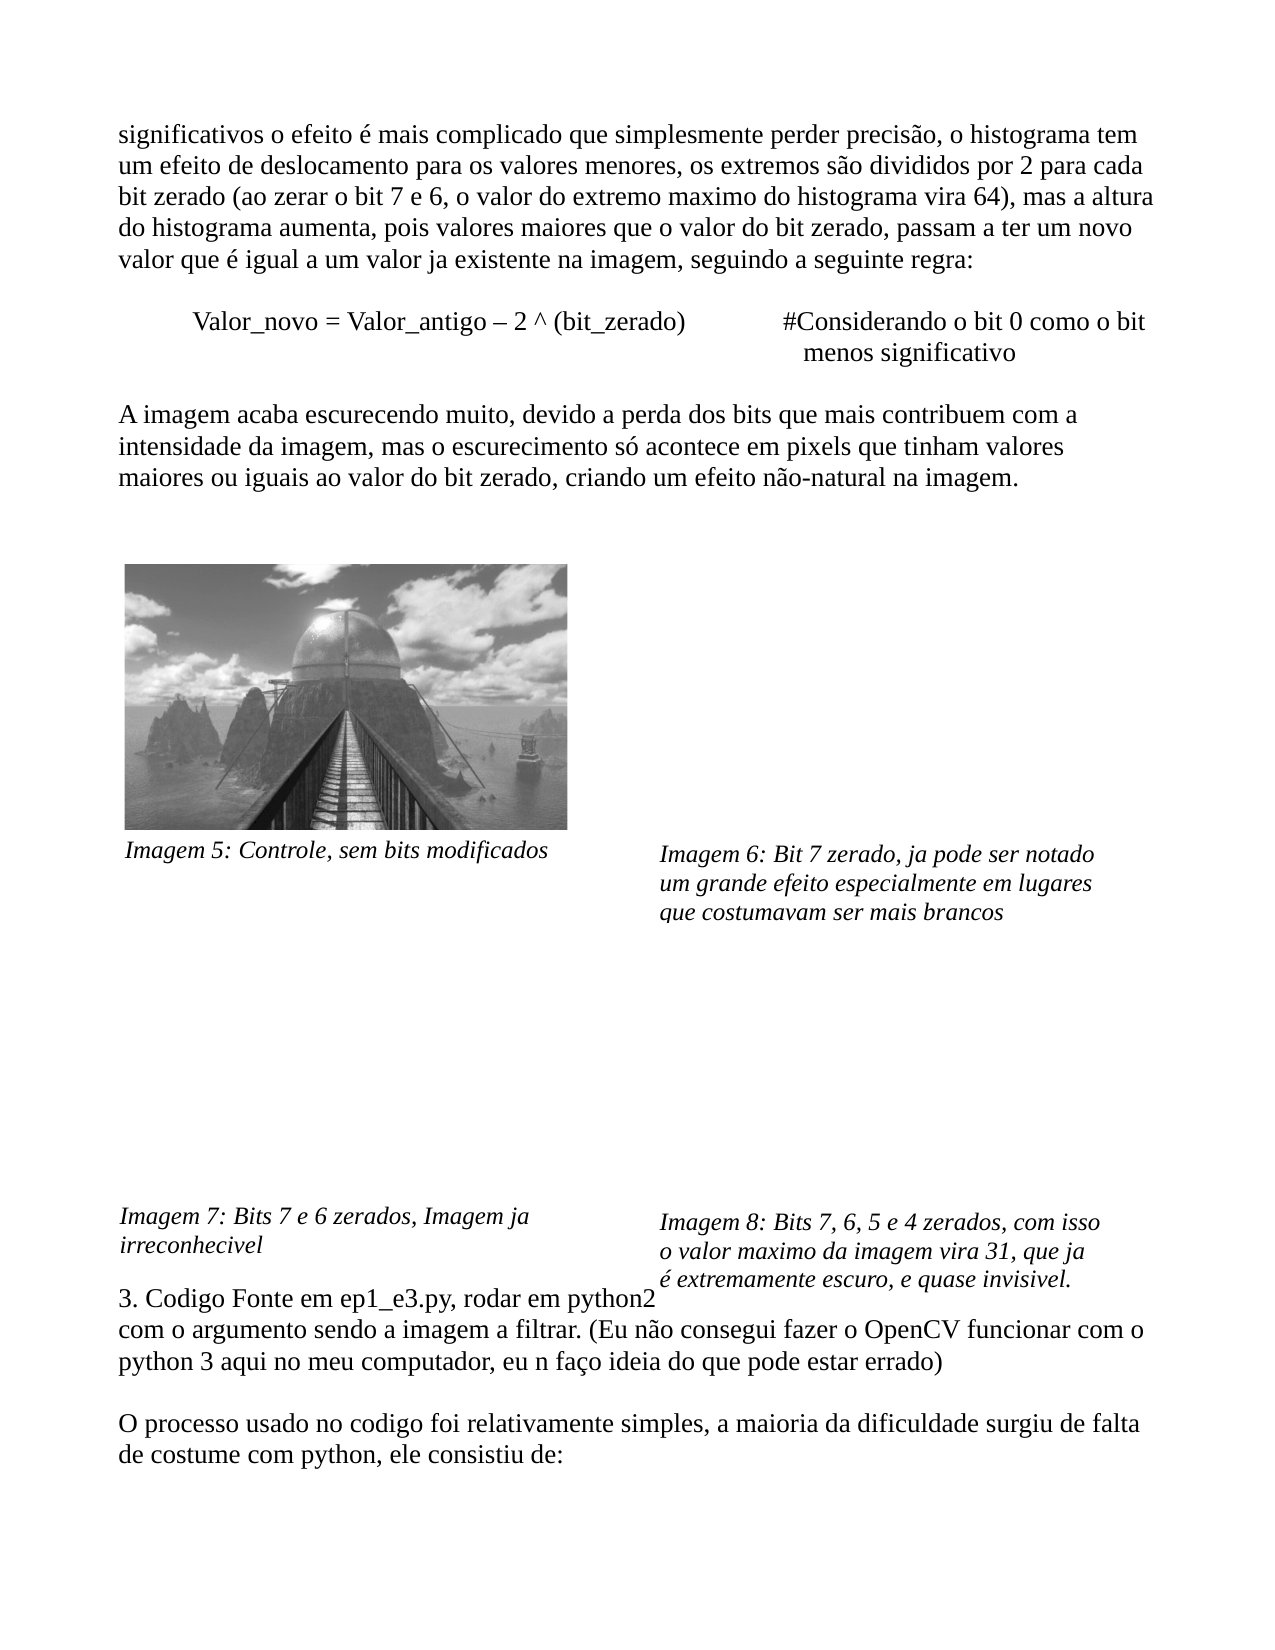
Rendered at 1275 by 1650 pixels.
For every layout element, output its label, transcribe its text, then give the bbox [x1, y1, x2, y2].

text Imagem 6: Bit 7 zerado, ja pode ser notado um grande efeito especialmente em lugares que costumavam ser mais brancos [659, 568, 1103, 923]
text significativos o efeito é mais complicado que simplesmente perder precisão, o histograma tem um efeito de deslocamento para os valores menores, os extremos são divididos por 2 para cada bit zerado (ao zerar o bit 7 e 6, o valor do extremo maximo do histograma vira 64), mas a altura do histograma aumenta, pois valores maiores que o valor do bit zerado, passam a ter um novo valor que é igual a um valor ja existente na imagem, seguindo a seguinte regra: [118, 118, 1157, 305]
text O processo usado no codigo foi relativamente simples, a maioria da dificuldade surgiu de falta de costume com python, ele consistiu de: [118, 1407, 1157, 1469]
text A imagem acaba escurecendo muito, devido a perda dos bits que mais contribuem com a intensidade da imagem, mas o escurecimento só acontece em pixels que tinham valores maiores ou iguais ao valor do bit zerado, criando um efeito não-natural na imagem. [118, 398, 1157, 492]
text Imagem 8: Bits 7, 6, 5 e 4 zerados, com isso o valor maximo da imagem vira 31, que ja é extremamente escuro, e quase invisivel. [659, 936, 1104, 1293]
text Valor_novo = Valor_antigo – 2 ^ (bit_zerado) #Considerando o bit 0 como o bit menos significativo [118, 305, 1157, 367]
text 3. Codigo Fonte em ep1_e3.py, rodar em python2 com o argumento sendo a imagem a filtrar. (Eu não consegui fazer o OpenCV funcionar com o python 3 aqui no meu computador, eu n faço ideia do que pode estar errado) [118, 1282, 1157, 1376]
text Imagem 5: Controle, sem bits modificados [124, 830, 568, 864]
text Imagem 7: Bits 7 e 6 zerados, Imagem ja irreconhecivel [119, 931, 562, 1259]
picture [124, 564, 568, 830]
